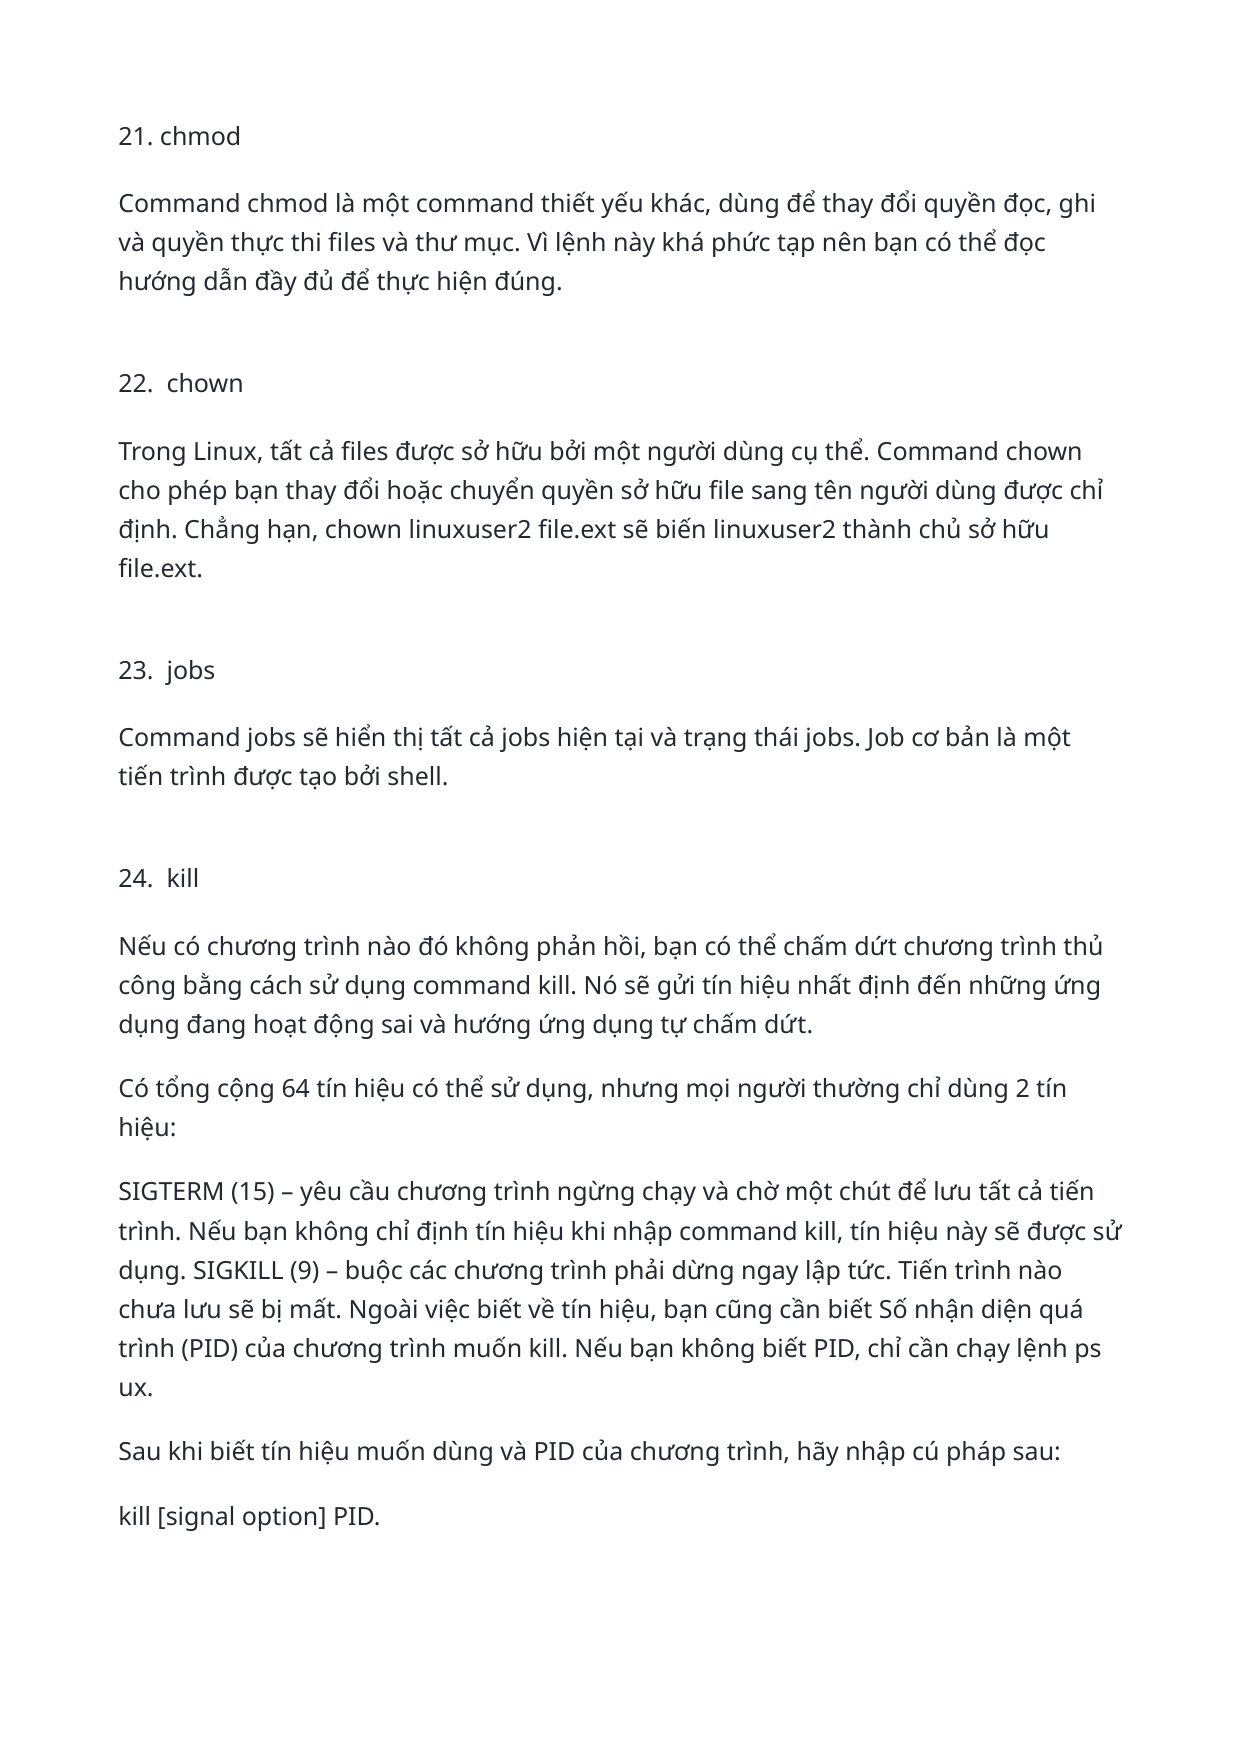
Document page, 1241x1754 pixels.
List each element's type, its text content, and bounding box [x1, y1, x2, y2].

subtitle 21. chmod [118, 118, 1122, 152]
text Sau khi biết tín hiệu muốn dùng và PID của chương trình, hãy nhập cú pháp sau: [118, 1434, 1122, 1468]
subtitle 23. jobs [118, 652, 1122, 686]
text Nếu có chương trình nào đó không phản hồi, bạn có thể chấm dứt chương trình thủ công bằng cách sử dụng command kill. Nó sẽ gửi tín hiệu nhất định đến những ứng dụng đang hoạt động sai và hướng ứng dụng tự chấm dứt. [118, 928, 1122, 1041]
text SIGTERM (15) – yêu cầu chương trình ngừng chạy và chờ một chút để lưu tất cả tiến trình. Nếu bạn không chỉ định tín hiệu khi nhập command kill, tín hiệu này sẽ được sử dụng. SIGKILL (9) – buộc các chương trình phải dừng ngay lập tức. Tiến trình nào chưa lưu sẽ bị mất. Ngoài việc biết về tín hiệu, bạn cũng cần biết Số nhận diện quá trình (PID) của chương trình muốn kill. Nếu bạn không biết PID, chỉ cần chạy lệnh ps ux. [118, 1174, 1122, 1404]
text Trong Linux, tất cả files được sở hữu bởi một người dùng cụ thể. Command chown cho phép bạn thay đổi hoặc chuyển quyền sở hữu file sang tên người dùng được chỉ định. Chẳng hạn, chown linuxuser2 file.ext sẽ biến linuxuser2 thành chủ sở hữu file.ext. [118, 433, 1122, 585]
text kill [signal option] PID. [118, 1498, 1122, 1532]
subtitle 22. chown [118, 366, 1122, 400]
text Command chmod là một command thiết yếu khác, dùng để thay đổi quyền đọc, ghi và quyền thực thi files và thư mục. Vì lệnh này khá phức tạp nên bạn có thể đọc hướng dẫn đầy đủ để thực hiện đúng. [118, 186, 1122, 298]
text Có tổng cộng 64 tín hiệu có thể sử dụng, nhưng mọi người thường chỉ dùng 2 tín hiệu: [118, 1071, 1122, 1144]
subtitle 24. kill [118, 861, 1122, 895]
text Command jobs sẽ hiển thị tất cả jobs hiện tại và trạng thái jobs. Job cơ bản là một tiến trình được tạo bởi shell. [118, 720, 1122, 793]
